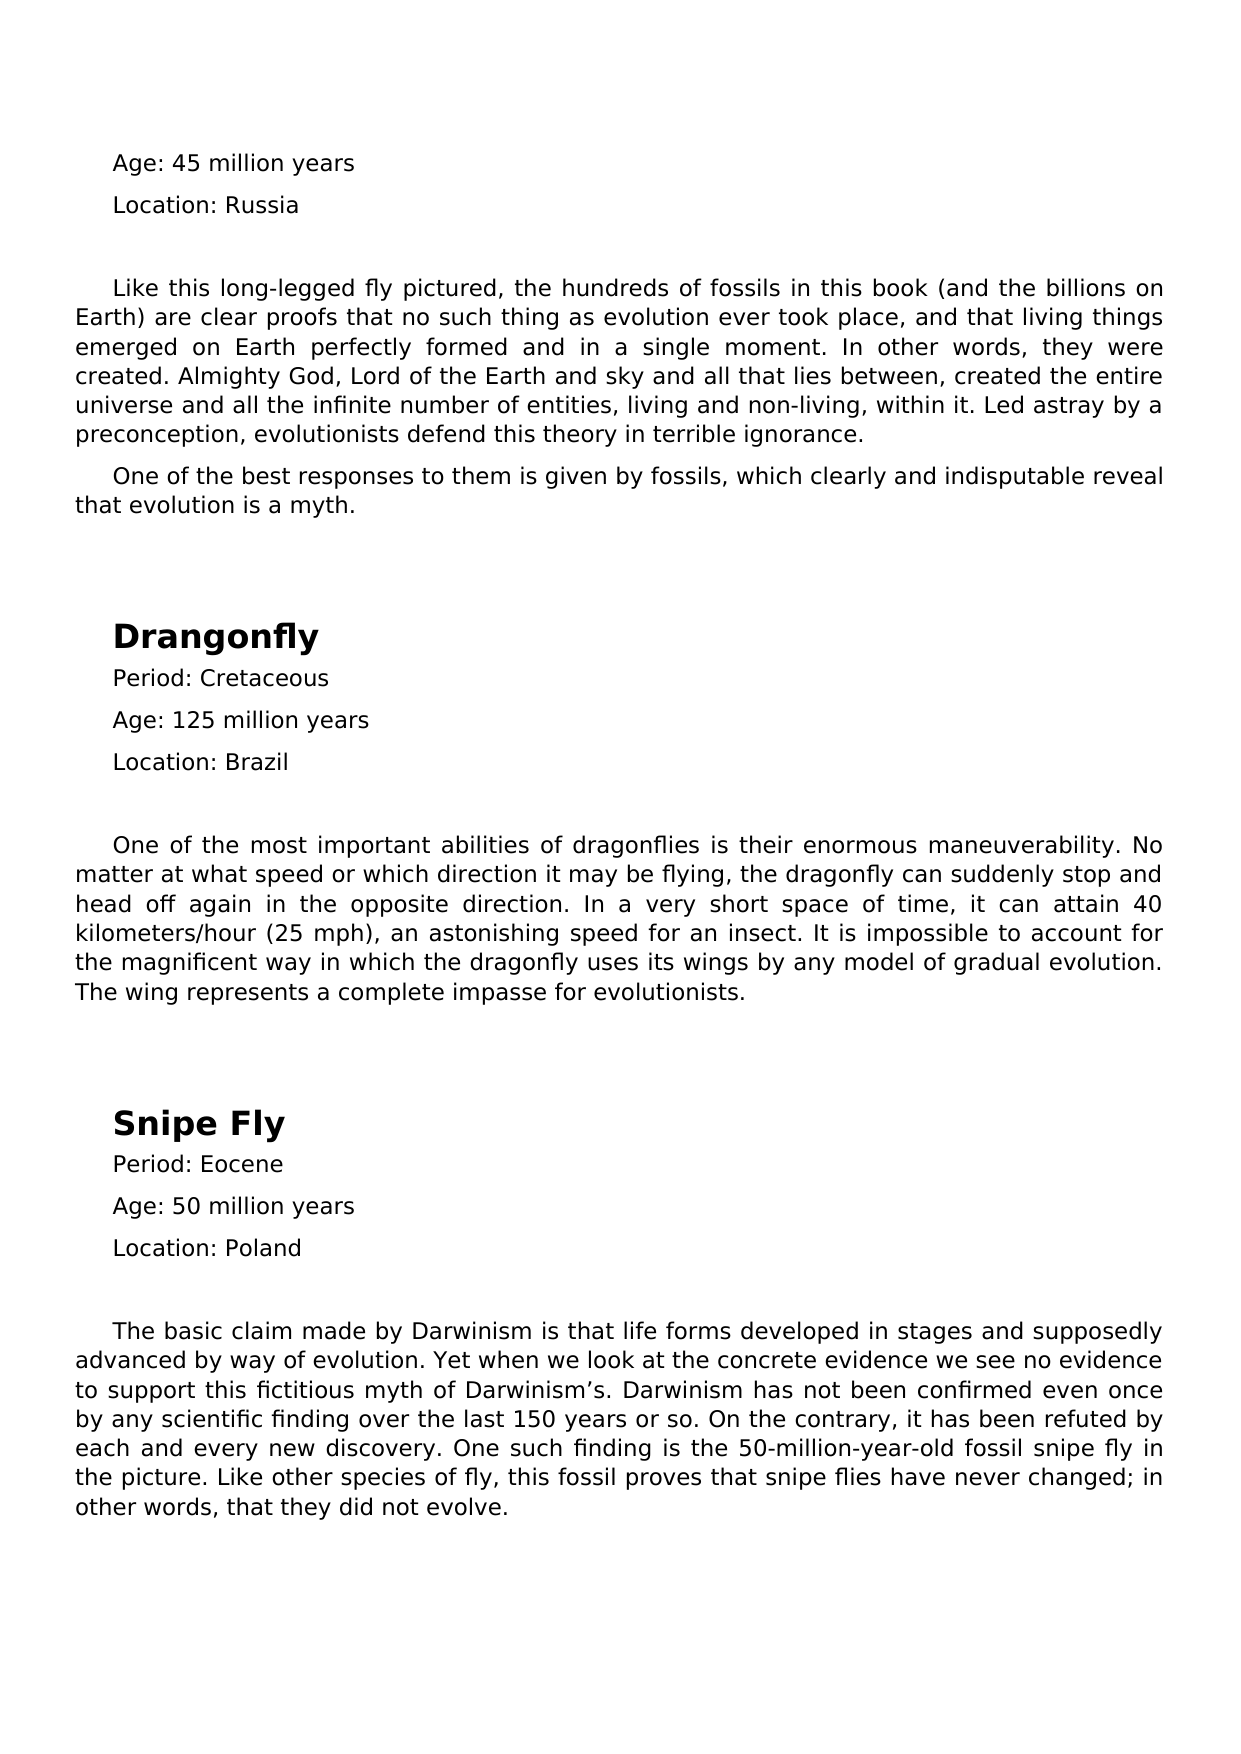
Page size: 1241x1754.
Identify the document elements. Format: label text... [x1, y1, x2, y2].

text Location: Russia [75, 192, 1165, 218]
text Like this long-legged fly pictured, the hundreds of fossils in this book (and the billions on Earth) are clear proofs that no such thing as evolution ever took place, and that living things emerged on Earth perfectly formed and in a single moment. In other words, they were created. Almighty God, Lord of the Earth and sky and all that lies between, created the entire universe and all the infinite number of entities, living and non-living, within it. Led astray by a preconception, evolutionists defend this theory in terrible ignorance. [75, 275, 1165, 448]
text Location: Brazil [75, 749, 1165, 775]
text Period: Cretaceous [75, 665, 1165, 692]
text One of the best responses to them is given by fossils, which clearly and indisputable reveal that evolution is a myth. [75, 463, 1165, 519]
text One of the most important abilities of dragonflies is their enormous maneuverability. No matter at what speed or which direction it may be flying, the dragonfly can suddenly stop and head off again in the opposite direction. In a very short space of time, it can attain 40 kilometers/hour (25 mph), an astonishing speed for an insect. It is impossible to account for the magnificent way in which the dragonfly uses its wings by any model of gradual evolution. The wing represents a complete impasse for evolutionists. [75, 832, 1165, 1005]
subtitle Drangonfly [112, 618, 1165, 657]
text Age: 50 million years [75, 1193, 1165, 1219]
text Period: Eocene [75, 1151, 1165, 1178]
text The basic claim made by Darwinism is that life forms developed in stages and supposedly advanced by way of evolution. Yet when we look at the concrete evidence we see no evidence to support this fictitious myth of Darwinism’s. Darwinism has not been confirmed even once by any scientific finding over the last 150 years or so. On the contrary, it has been refuted by each and every new discovery. One such finding is the 50-million-year-old fossil snipe fly in the picture. Like other species of fly, this fossil proves that snipe flies have never changed; in other words, that they did not evolve. [75, 1318, 1165, 1521]
text Age: 125 million years [75, 707, 1165, 734]
subtitle Snipe Fly [112, 1104, 1165, 1143]
text Age: 45 million years [75, 150, 1165, 177]
text Location: Poland [75, 1235, 1165, 1261]
